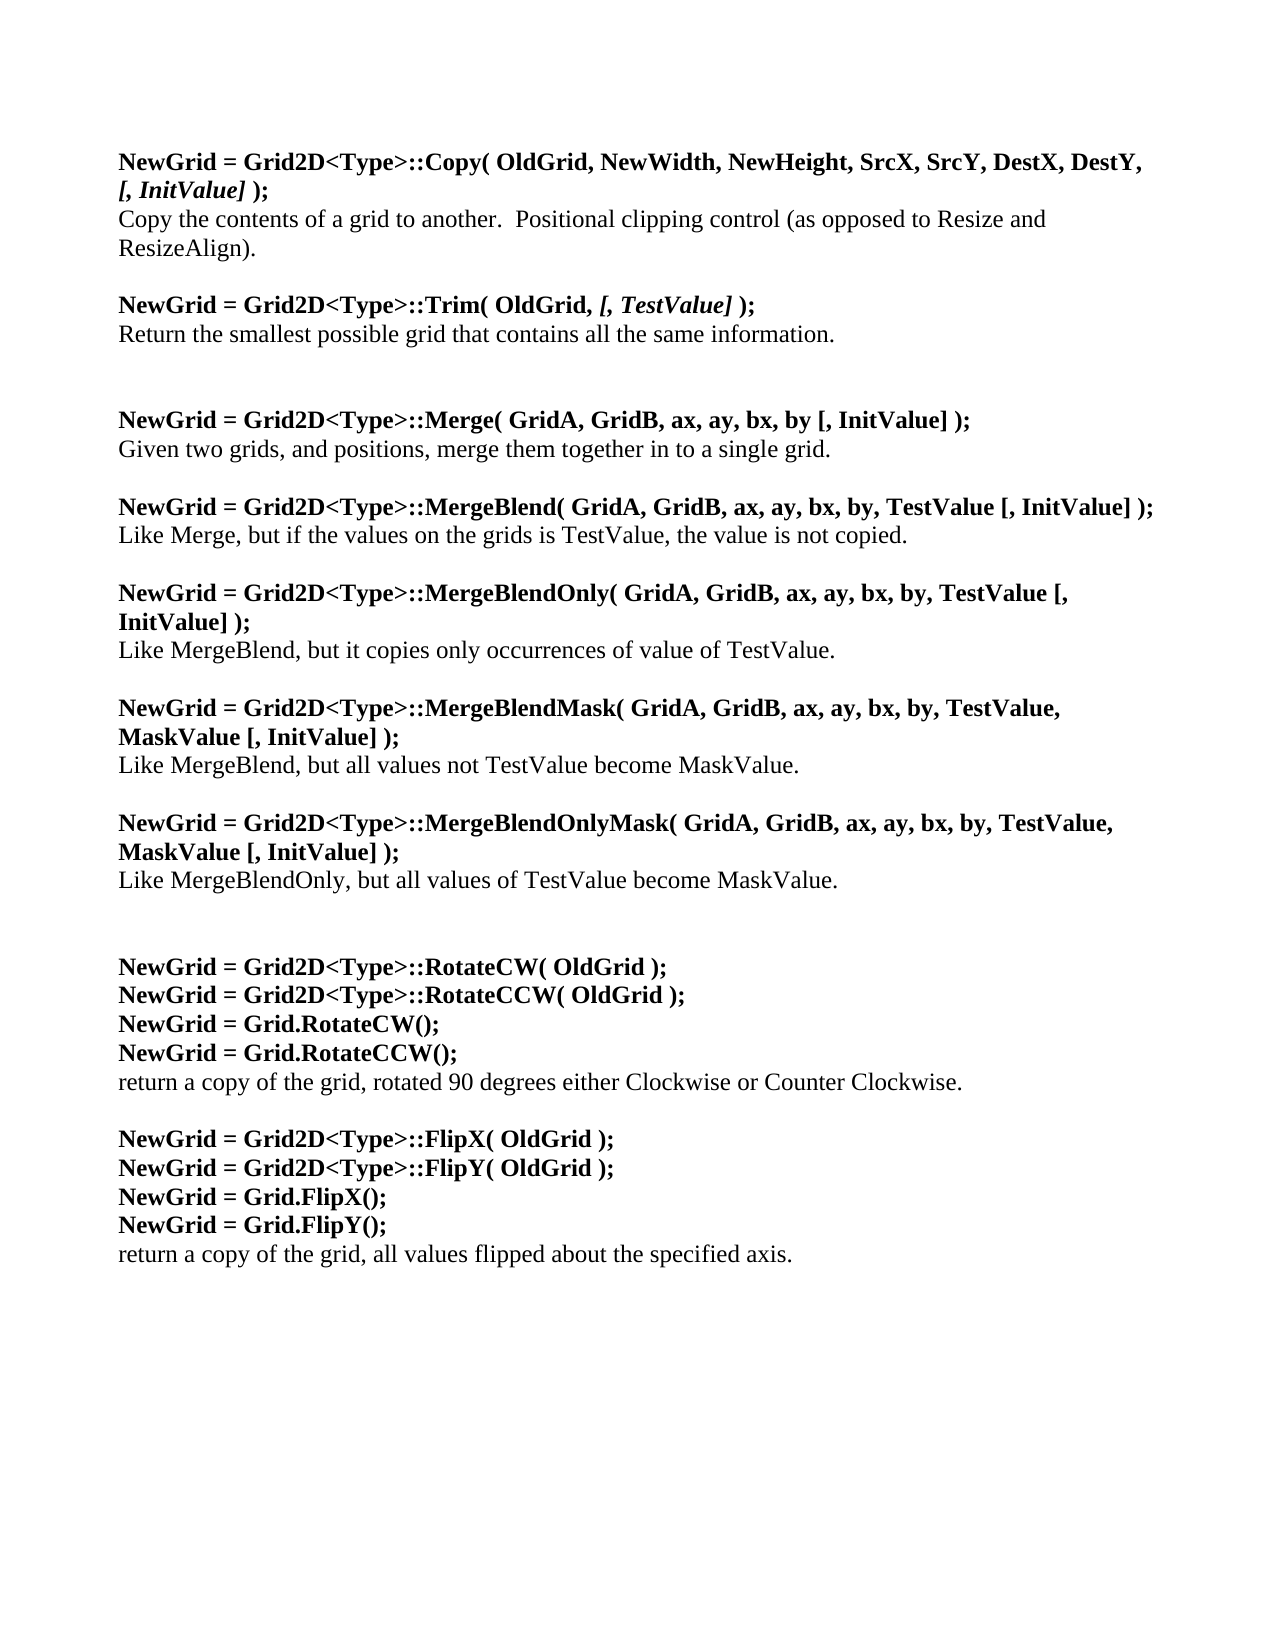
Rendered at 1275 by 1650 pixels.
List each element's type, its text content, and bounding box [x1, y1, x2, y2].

text Like Merge, but if the values on the grids is TestValue, the value is not copied. [118, 521, 1157, 549]
text NewGrid = Grid.RotateCW(); [118, 1009, 1157, 1038]
text NewGrid = Grid.RotateCCW(); [118, 1038, 1157, 1067]
text Return the smallest possible grid that contains all the same information. [118, 319, 1157, 348]
text Like MergeBlend, but it copies only occurrences of value of TestValue. [118, 636, 1157, 664]
text NewGrid = Grid2D<Type>::Copy( OldGrid, NewWidth, NewHeight, SrcX, SrcY, DestX, DestY, [, InitValue] ); [118, 147, 1157, 204]
text NewGrid = Grid2D<Type>::FlipY( OldGrid ); [118, 1153, 1157, 1182]
text NewGrid = Grid2D<Type>::Merge( GridA, GridB, ax, ay, bx, by [, InitValue] ); [118, 406, 1157, 434]
text NewGrid = Grid2D<Type>::MergeBlendOnly( GridA, GridB, ax, ay, bx, by, TestValue [, InitValue] ); [118, 578, 1157, 636]
text NewGrid = Grid2D<Type>::MergeBlendMask( GridA, GridB, ax, ay, bx, by, TestValue, MaskValue [, InitValue] ); [118, 693, 1157, 751]
text NewGrid = Grid.FlipY(); [118, 1211, 1157, 1239]
text return a copy of the grid, all values flipped about the specified axis. [118, 1239, 1157, 1268]
text NewGrid = Grid2D<Type>::RotateCW( OldGrid ); [118, 952, 1157, 981]
text NewGrid = Grid.FlipX(); [118, 1182, 1157, 1211]
text Given two grids, and positions, merge them together in to a single grid. [118, 434, 1157, 463]
text NewGrid = Grid2D<Type>::MergeBlend( GridA, GridB, ax, ay, bx, by, TestValue [, InitValue] ); [118, 492, 1157, 521]
text Like MergeBlendOnly, but all values of TestValue become MaskValue. [118, 866, 1157, 894]
text NewGrid = Grid2D<Type>::MergeBlendOnlyMask( GridA, GridB, ax, ay, bx, by, TestValue, MaskValue [, InitValue] ); [118, 808, 1157, 866]
text NewGrid = Grid2D<Type>::RotateCCW( OldGrid ); [118, 981, 1157, 1009]
text NewGrid = Grid2D<Type>::FlipX( OldGrid ); [118, 1124, 1157, 1153]
text Like MergeBlend, but all values not TestValue become MaskValue. [118, 751, 1157, 779]
text Copy the contents of a grid to another. Positional clipping control (as opposed to Resize and ResizeAlign). [118, 204, 1157, 262]
text NewGrid = Grid2D<Type>::Trim( OldGrid, [, TestValue] ); [118, 291, 1157, 319]
text return a copy of the grid, rotated 90 degrees either Clockwise or Counter Clockwise. [118, 1067, 1157, 1096]
